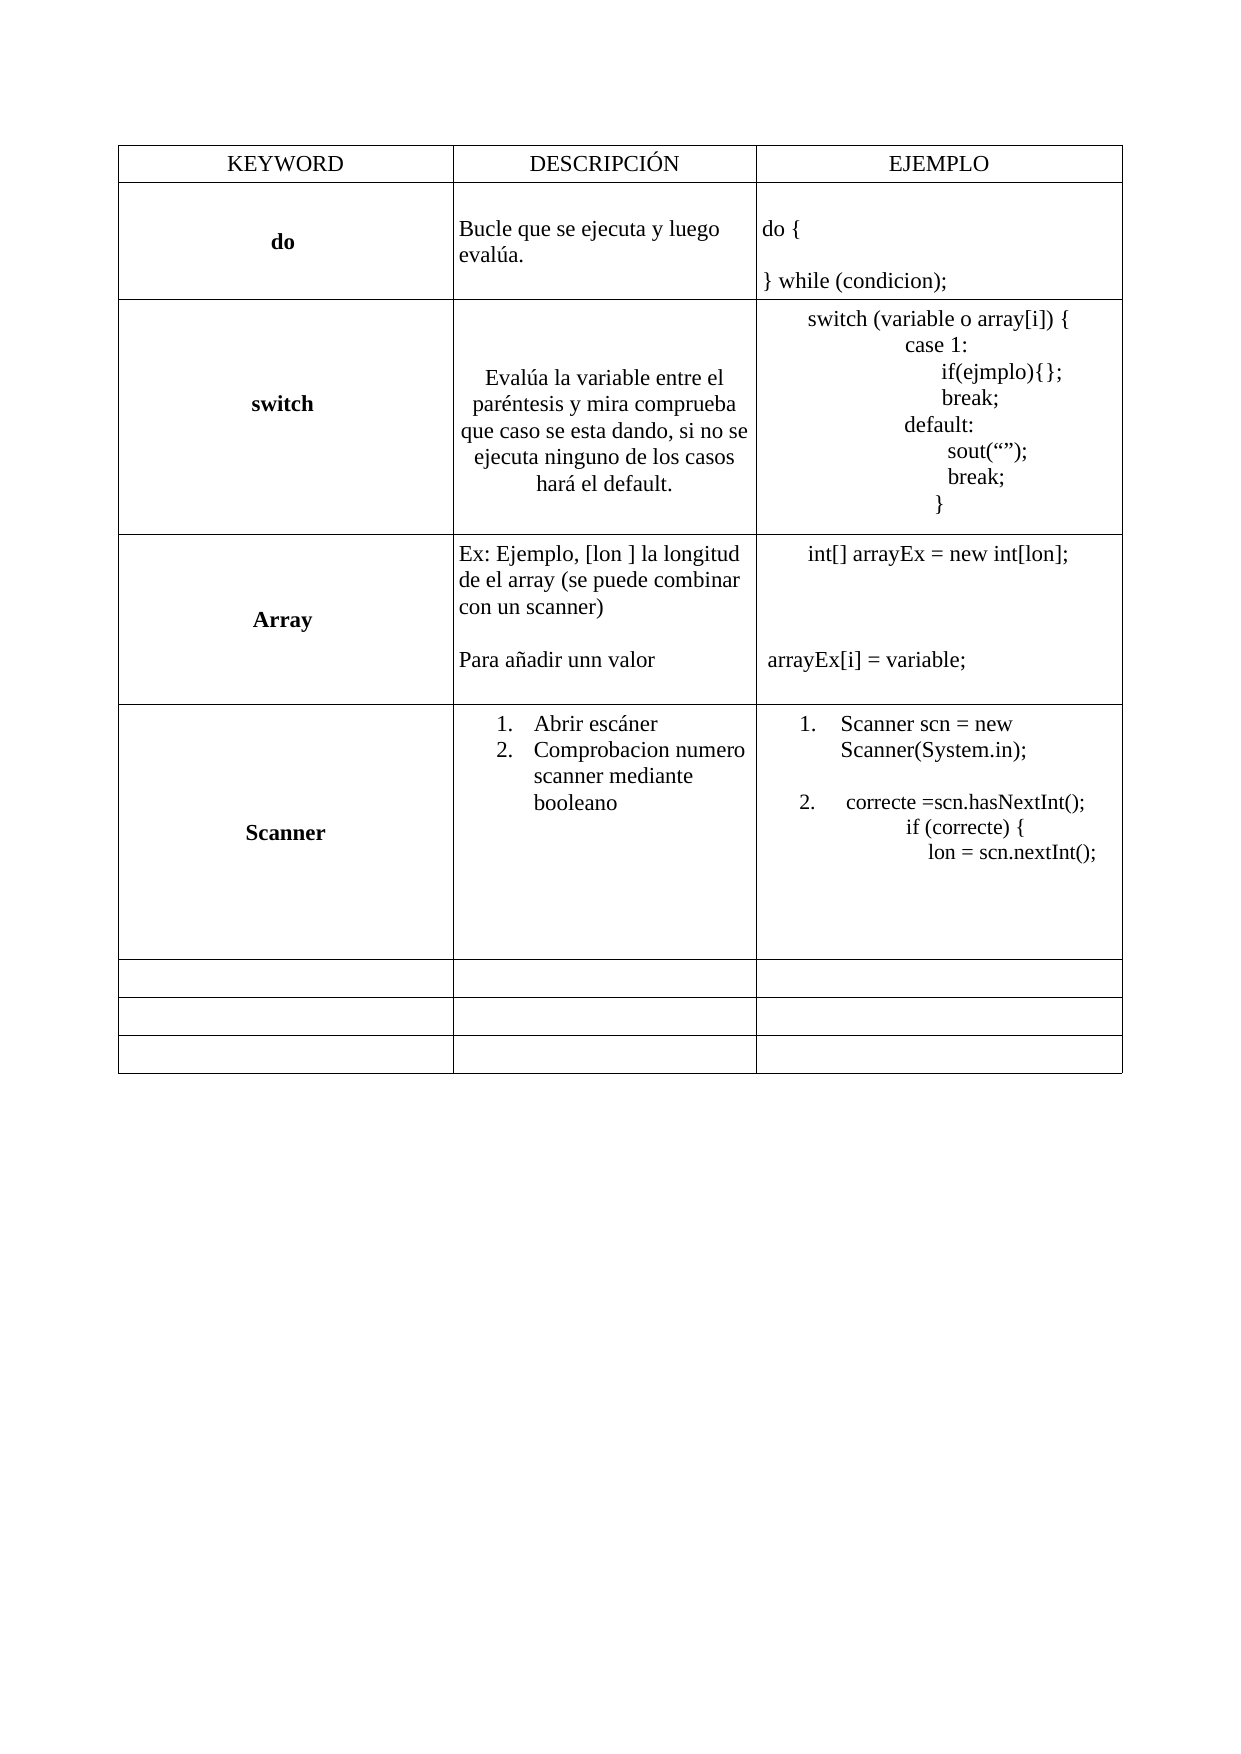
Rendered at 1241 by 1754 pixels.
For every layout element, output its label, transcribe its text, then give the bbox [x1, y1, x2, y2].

table_cell [454, 998, 756, 1035]
table_cell Scanner [119, 705, 453, 959]
table_cell [757, 998, 1122, 1035]
table_cell Ex: Ejemplo, [lon ] la longitud de el array (se puede combinar con un scanner) Para añadir unn valor [454, 535, 756, 704]
table_cell int[] arrayEx = new int[lon]; arrayEx[i] = variable; [757, 535, 1122, 704]
table_header KEYWORD [119, 146, 453, 182]
table_cell [757, 1036, 1122, 1073]
table_cell [119, 1036, 453, 1073]
table_cell Abrir escáner Comprobacion numero scanner mediante booleano [454, 705, 756, 959]
table_cell Evalúa la variable entre el paréntesis y mira comprueba que caso se esta dando, si no se ejecuta ninguno de los casos hará el default. [454, 300, 756, 534]
table_cell Array [119, 535, 453, 704]
table_cell [757, 960, 1122, 997]
table_cell [454, 960, 756, 997]
table_cell [119, 960, 453, 997]
table_cell [454, 1036, 756, 1073]
table_cell [119, 998, 453, 1035]
table_header DESCRIPCIÓN [454, 146, 756, 182]
table_cell do { } while (condicion); [757, 183, 1122, 299]
table_cell Bucle que se ejecuta y luego evalúa. [454, 183, 756, 299]
table_cell switch [119, 300, 453, 534]
table_header EJEMPLO [757, 146, 1122, 182]
table_cell Scanner scn = new Scanner(System.in); correcte =scn.hasNextInt(); if (correcte) { lon = scn.nextInt(); [757, 705, 1122, 959]
table_cell do [119, 183, 453, 299]
table_cell switch (variable o array[i]) { case 1: if(ejmplo){}; break; default: sout(“”); break; } [757, 300, 1122, 534]
